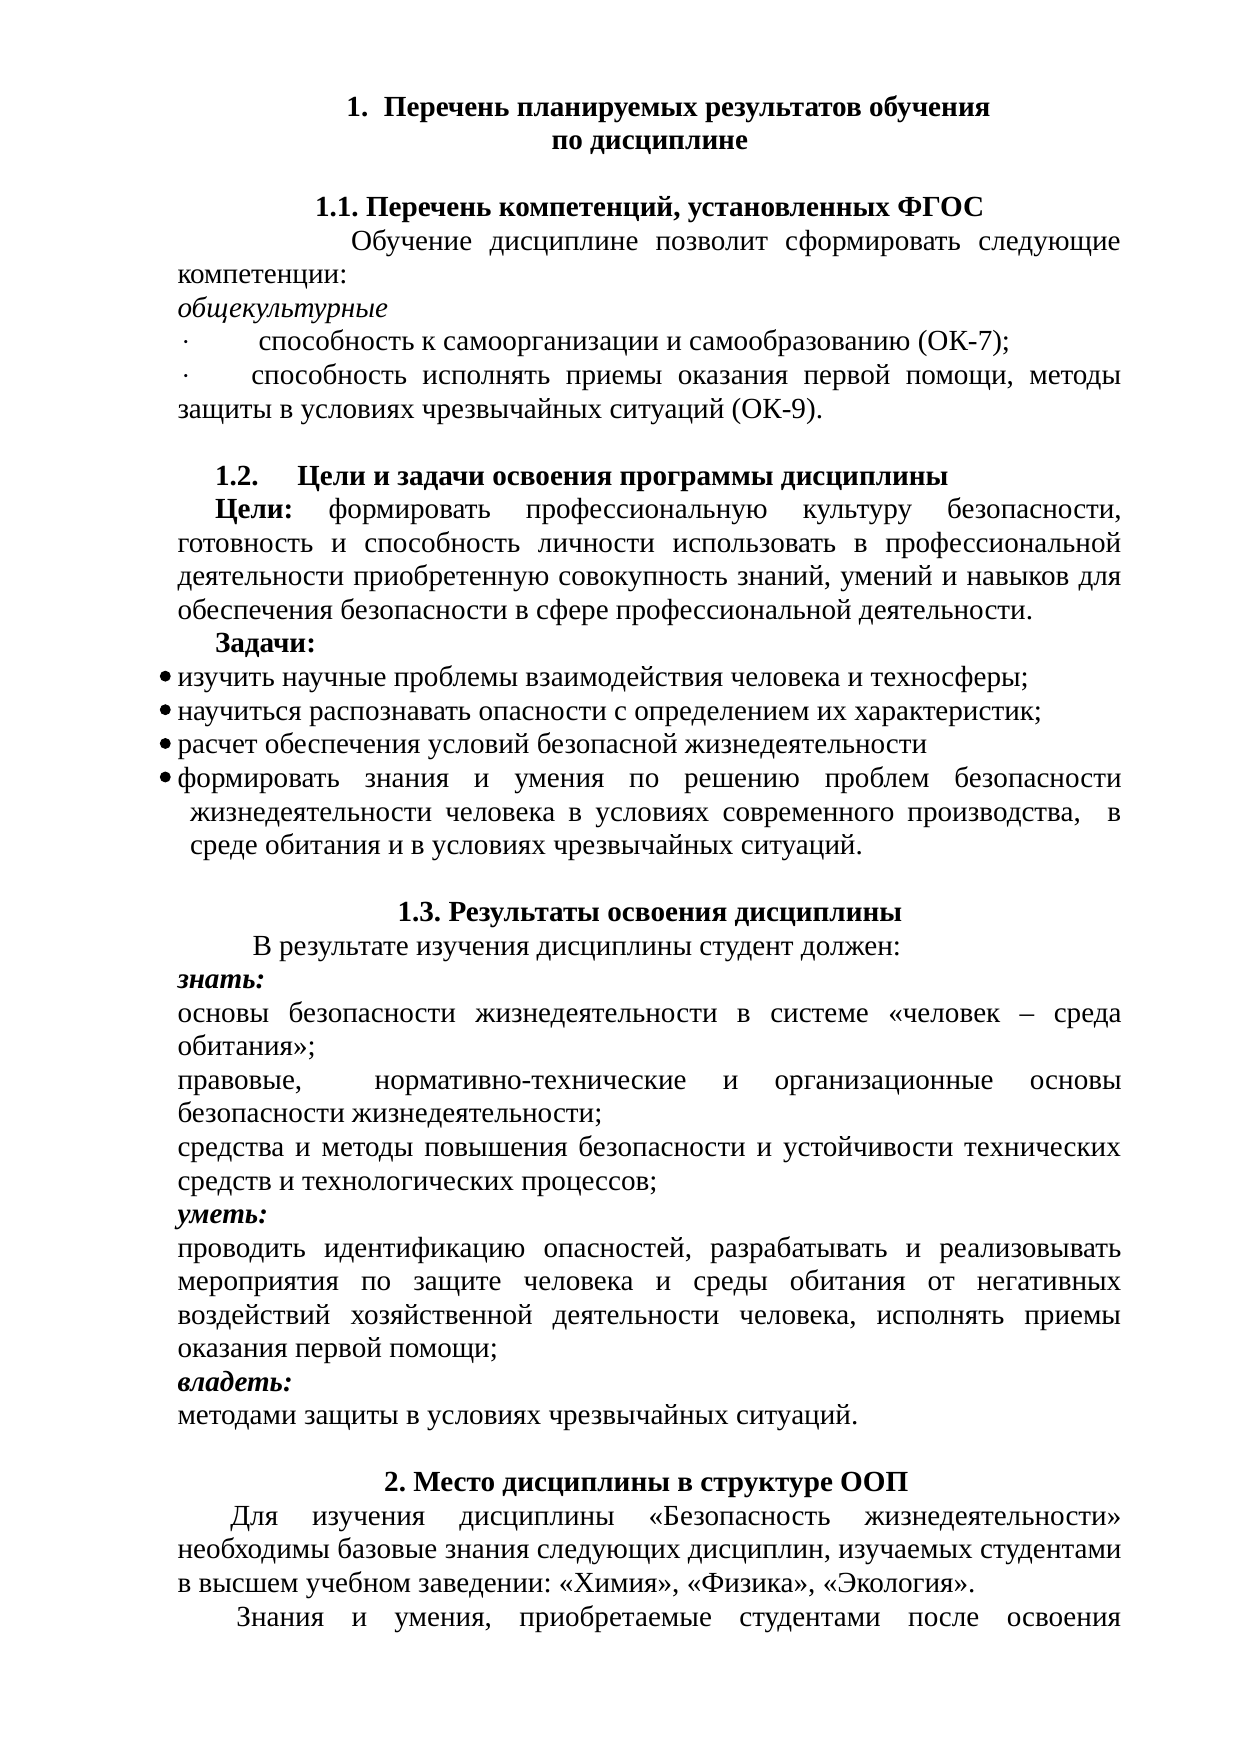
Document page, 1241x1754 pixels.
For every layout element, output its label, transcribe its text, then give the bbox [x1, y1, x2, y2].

list формировать знания и умения по решению проблем безопасности жизнедеятельности человека в условиях современного производства, в среде обитания и в условиях чрезвычайных ситуаций. [160, 760, 1122, 861]
text Знания и умения, приобретаемые студентами после освоения [177, 1599, 1122, 1632]
list изучить научные проблемы взаимодействия человека и техносферы; [160, 659, 1122, 693]
text методами защиты в условиях чрезвычайных ситуаций. [177, 1397, 1122, 1431]
text средства и методы повышения безопасности и устойчивости технических средств и технологических процессов; [177, 1129, 1122, 1196]
list способность исполнять приемы оказания первой помощи, методы защиты в условиях чрезвычайных ситуаций (ОК-9). [177, 357, 1122, 424]
text 1.1. Перечень компетенций, установленных ФГОС [177, 189, 1122, 223]
text Задачи: [177, 626, 1122, 659]
text 1.3. Результаты освоения дисциплины [177, 894, 1122, 928]
text Обучение дисциплине позволит сформировать следующие компетенции: [177, 223, 1122, 290]
list Перечень планируемых результатов обучения [215, 89, 1122, 122]
text правовые, нормативно-технические и организационные основы безопасности жизнедеятельности; [177, 1062, 1122, 1129]
text проводить идентификацию опасностей, разрабатывать и реализовывать мероприятия по защите человека и среды обитания от негативных воздействий хозяйственной деятельности человека, исполнять приемы оказания первой помощи; [177, 1230, 1122, 1364]
text В результате изучения дисциплины студент должен: [177, 928, 1122, 961]
list научиться распознавать опасности с определением их характеристик; [160, 693, 1122, 726]
text общекультурные [177, 290, 1122, 323]
list Цели и задачи освоения программы дисциплины [215, 458, 1122, 491]
text 2. Место дисциплины в структуре ООП [177, 1464, 1122, 1498]
text основы безопасности жизнедеятельности в системе «человек – среда обитания»; [177, 995, 1122, 1062]
text владеть: [177, 1364, 1122, 1397]
text Для изучения дисциплины «Безопасность жизнедеятельности» необходимы базовые знания следующих дисциплин, изучаемых студентами в высшем учебном заведении: «Химия», «Физика», «Экология». [177, 1498, 1122, 1599]
text знать: [177, 961, 1122, 995]
list расчет обеспечения условий безопасной жизнедеятельности [160, 726, 1122, 760]
text Цели: формировать профессиональную культуру безопасности, готовность и способность личности использовать в профессиональной деятельности приобретенную совокупность знаний, умений и навыков для обеспечения безопасности в сфере профессиональной деятельности. [177, 491, 1122, 626]
text по дисциплине [177, 122, 1122, 156]
list способность к самоорганизации и самообразованию (ОК-7); [177, 323, 1122, 357]
text уметь: [177, 1196, 1122, 1230]
